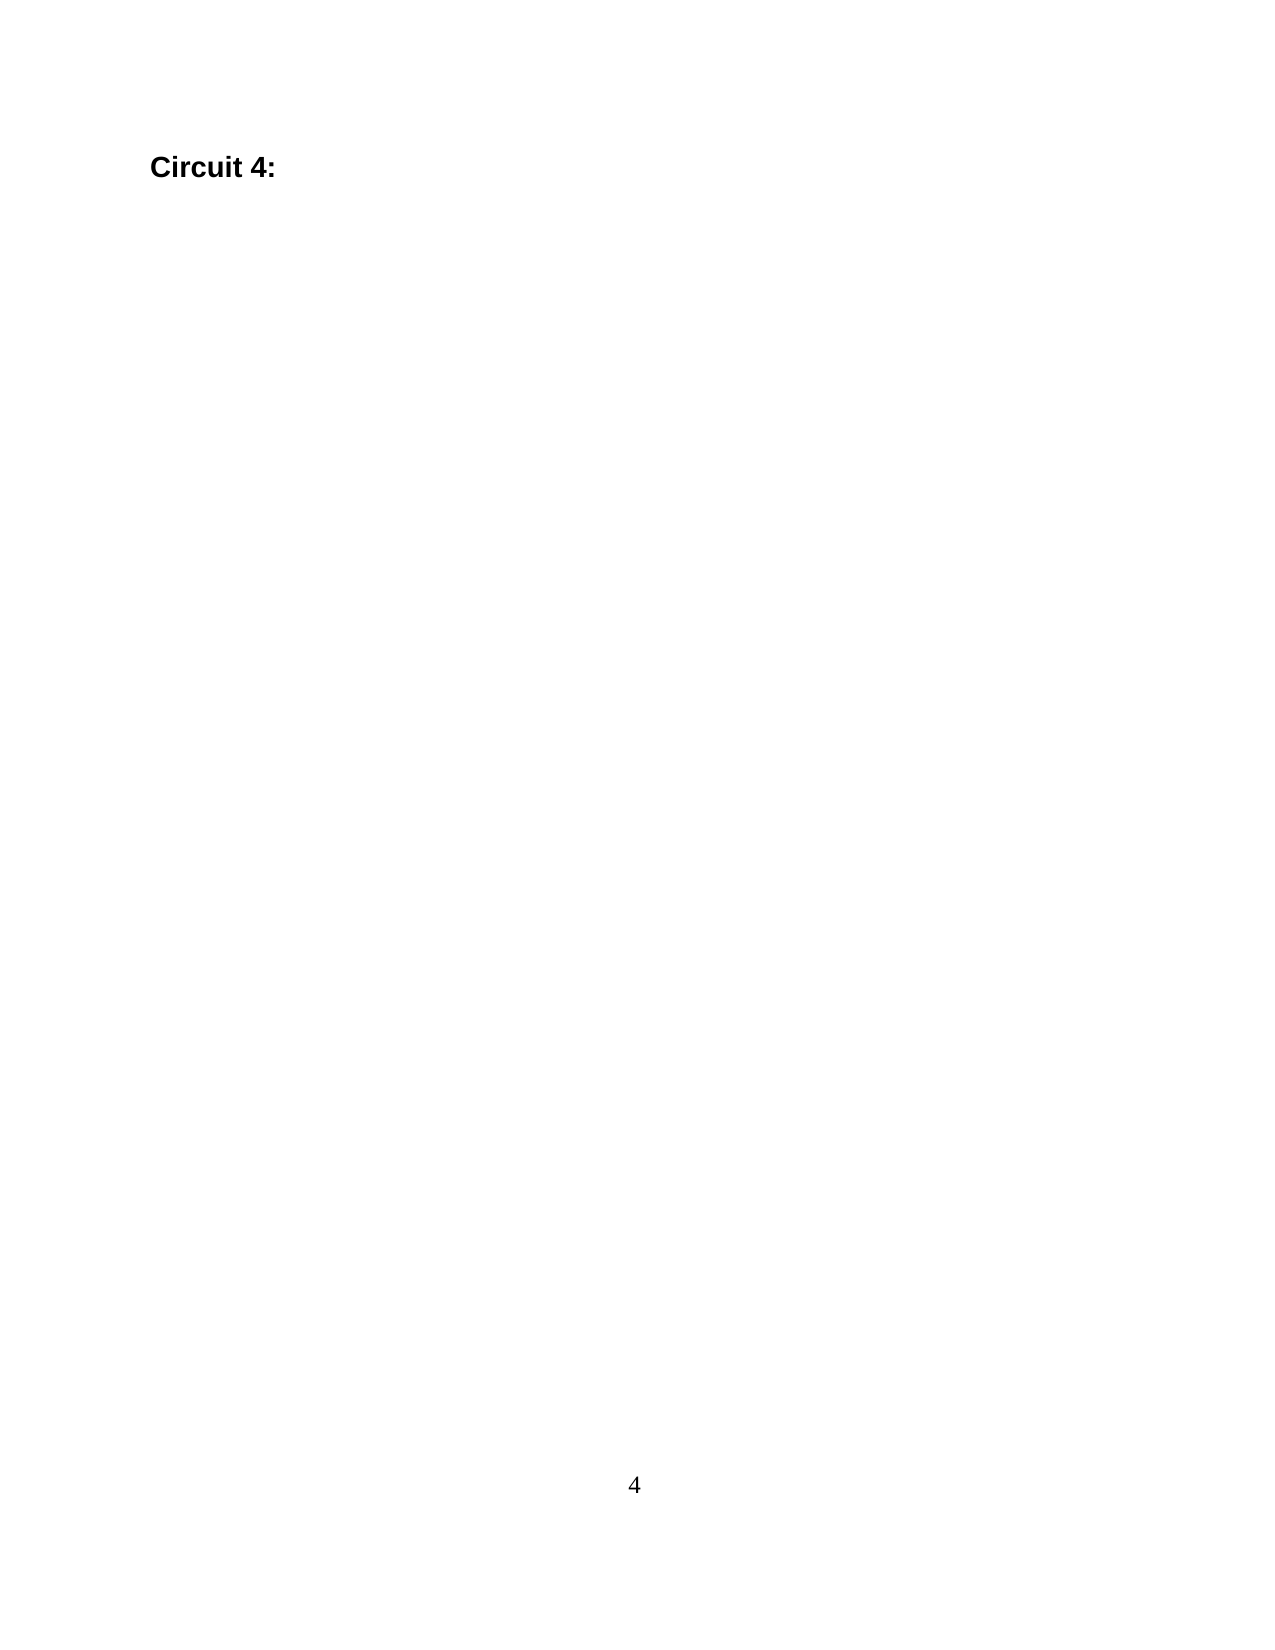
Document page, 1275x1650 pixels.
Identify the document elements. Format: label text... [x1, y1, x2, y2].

subtitle Circuit 4: [150, 150, 1125, 183]
